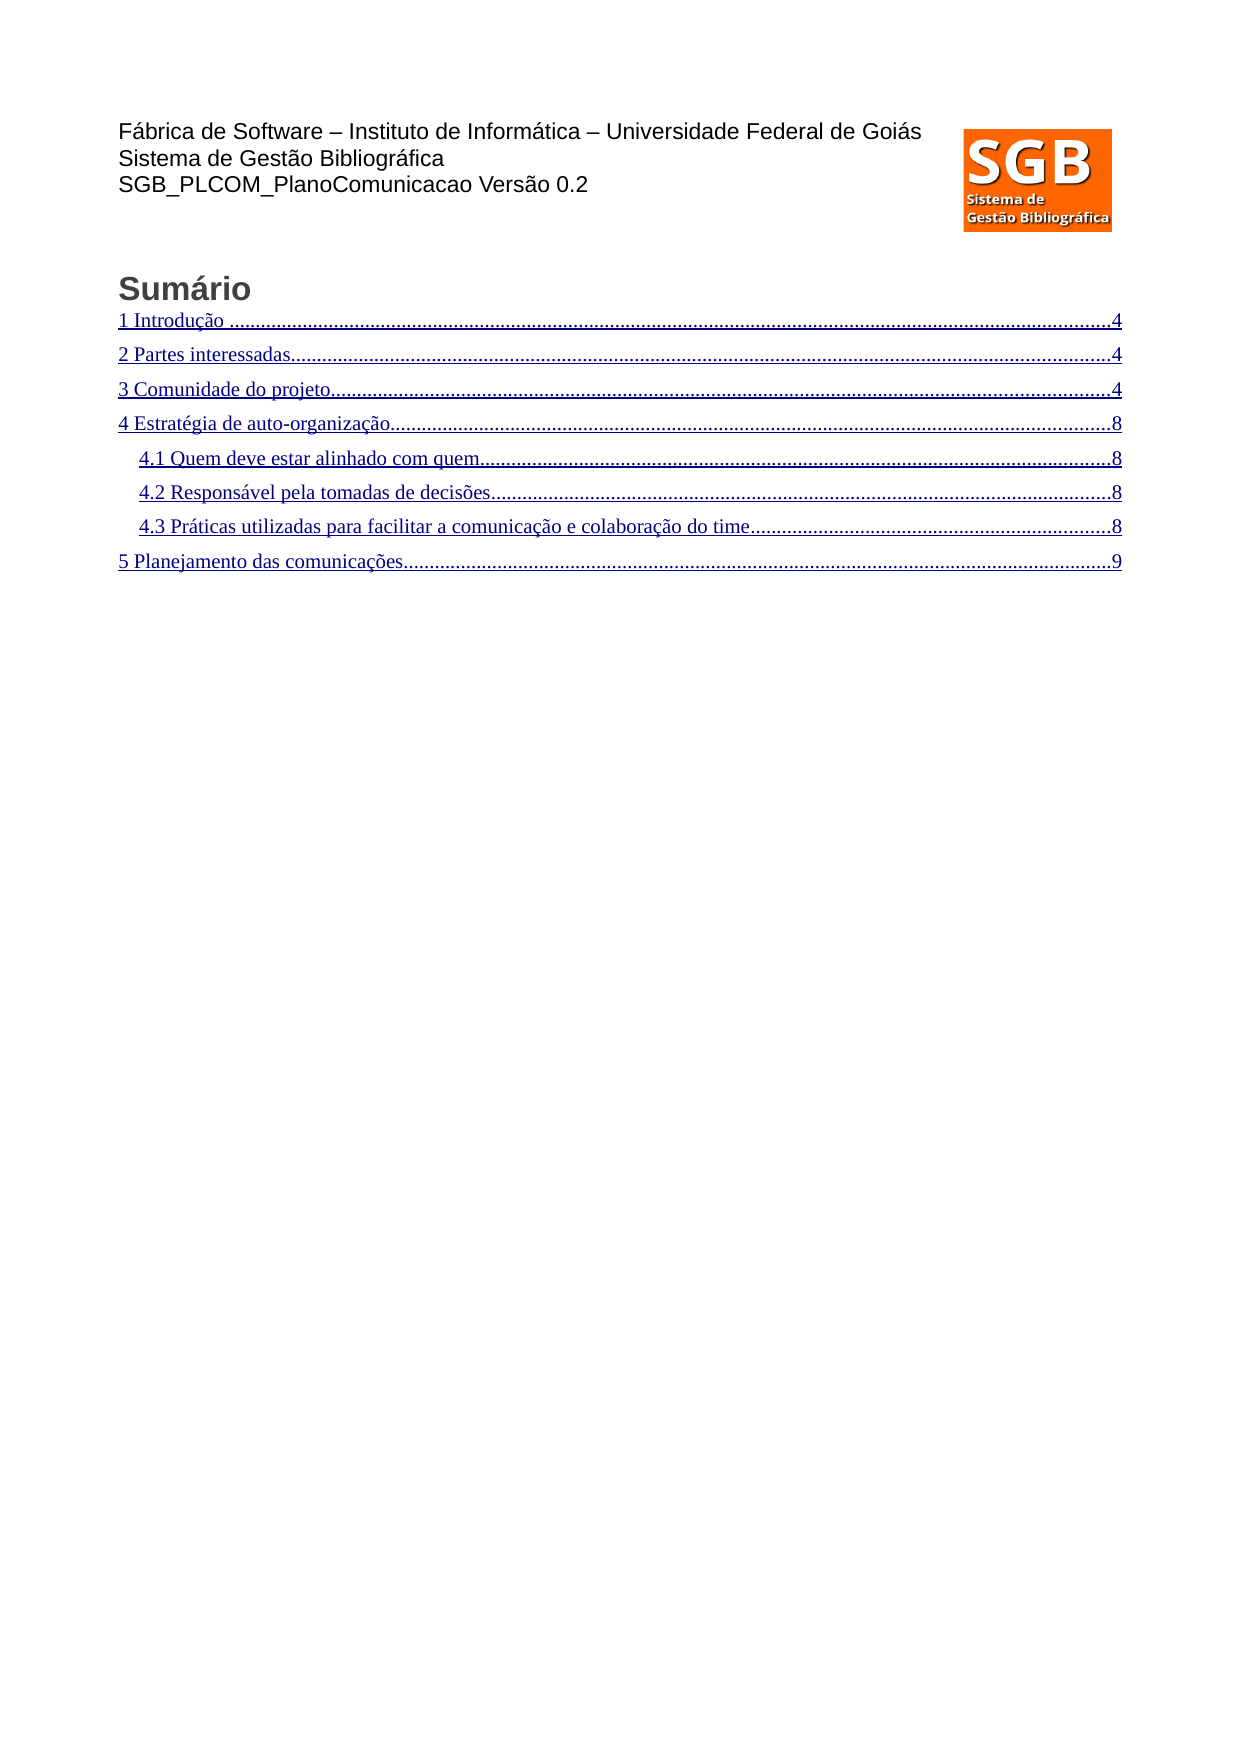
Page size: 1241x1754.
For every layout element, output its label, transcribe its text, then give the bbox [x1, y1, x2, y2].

text 1 Introdução 4 [118, 308, 1122, 328]
text 4.3 Práticas utilizadas para facilitar a comunicação e colaboração do time 8 [139, 514, 1122, 535]
picture [963, 129, 1112, 232]
text 2 Partes interessadas 4 [118, 342, 1122, 363]
text 4.1 Quem deve estar alinhado com quem 8 [139, 446, 1122, 466]
subtitle Sumário [118, 269, 1122, 308]
text 4 Estratégia de auto-organização 8 [118, 411, 1122, 432]
text 5 Planejamento das comunicações 9 [118, 549, 1122, 570]
text 4.2 Responsável pela tomadas de decisões 8 [139, 480, 1122, 501]
text 3 Comunidade do projeto 4 [118, 377, 1122, 397]
